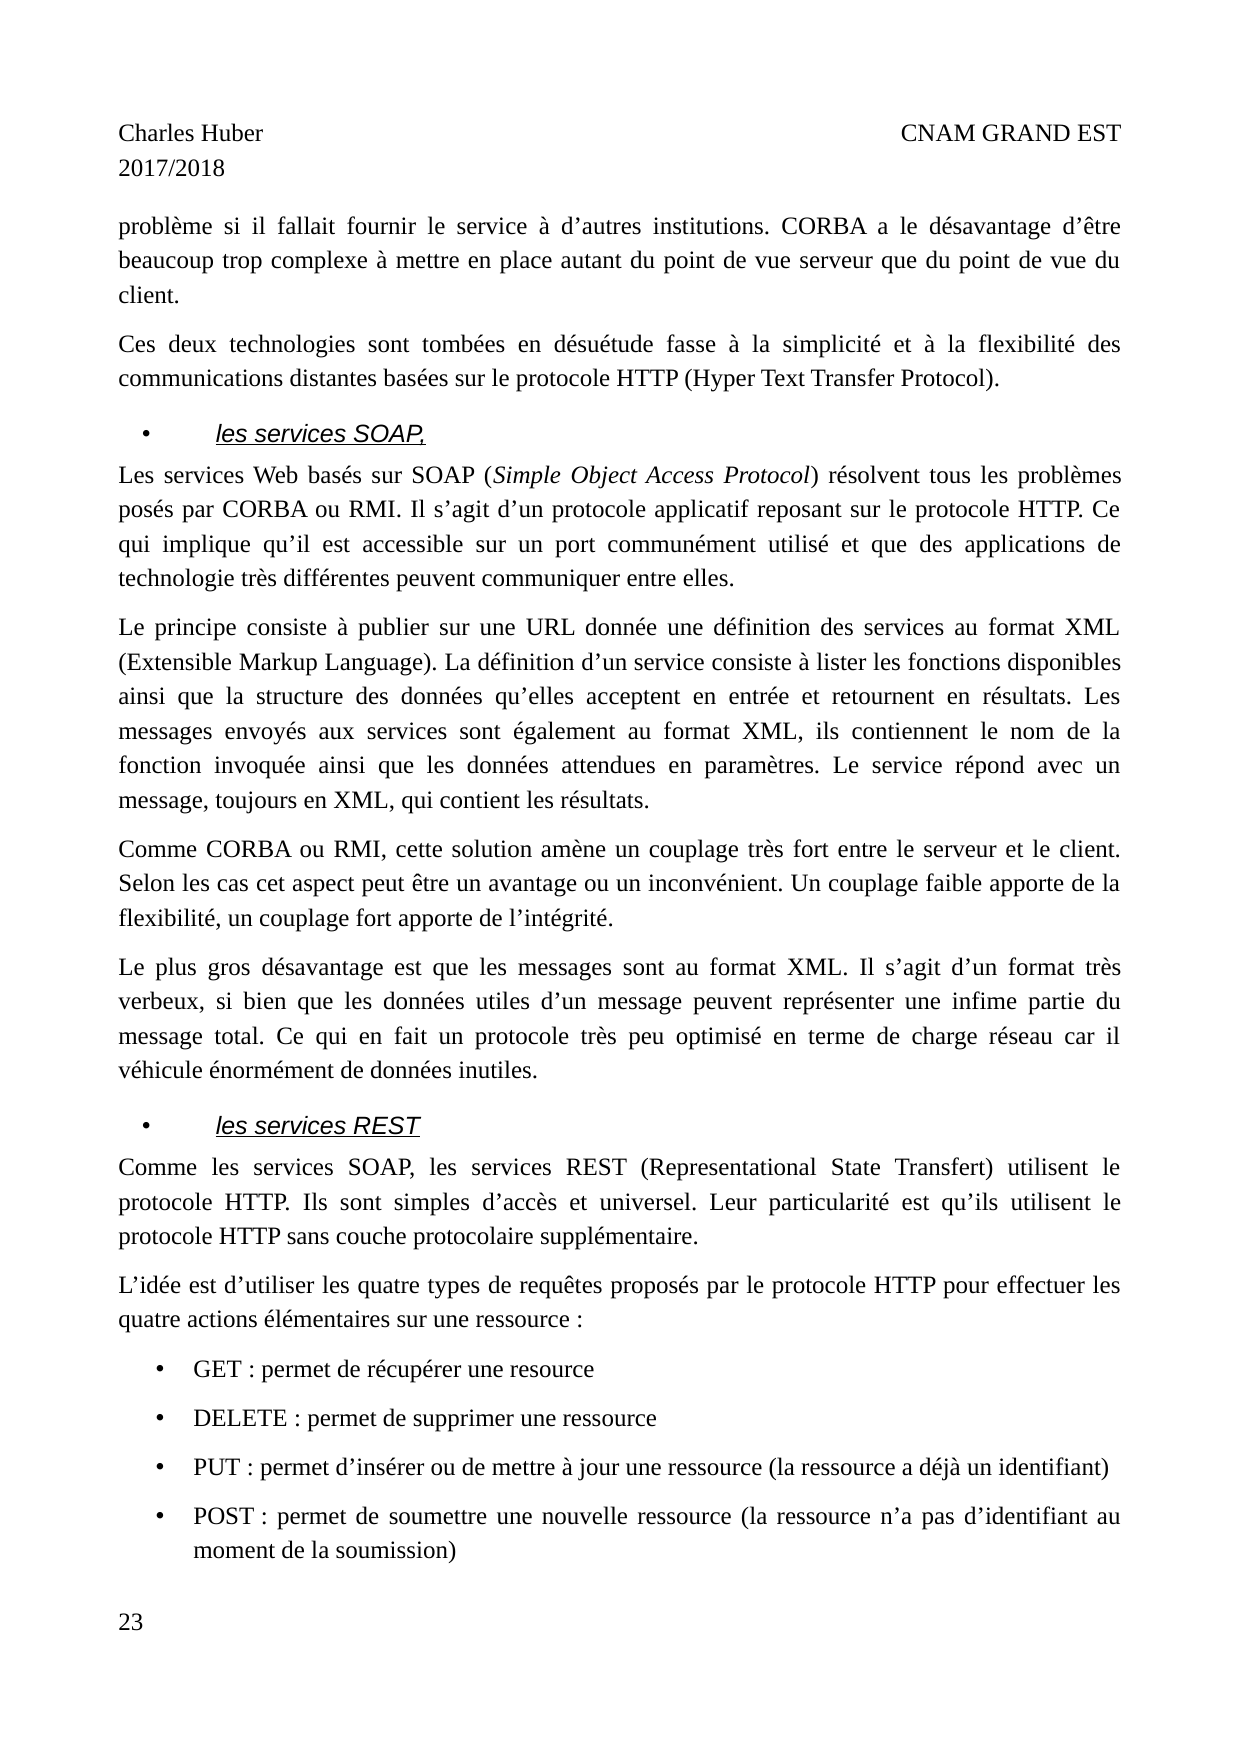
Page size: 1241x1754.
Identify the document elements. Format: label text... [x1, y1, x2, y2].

subtitle les services SOAP, [142, 419, 1122, 447]
text problème si il fallait fournir le service à d’autres institutions. CORBA a le désavantage d’être beaucoup trop complexe à mettre en place autant du point de vue serveur que du point de vue du client. [118, 211, 1122, 308]
text Le plus gros désavantage est que les messages sont au format XML. Il s’agit d’un format très verbeux, si bien que les données utiles d’un message peuvent représenter une infime partie du message total. Ce qui en fait un protocole très peu optimisé en terme de charge réseau car il véhicule énormément de données inutiles. [118, 952, 1122, 1084]
text Les services Web basés sur SOAP (Simple Object Access Protocol) résolvent tous les problèmes posés par CORBA ou RMI. Il s’agit d’un protocole applicatif reposant sur le protocole HTTP. Ce qui implique qu’il est accessible sur un port communément utilisé et que des applications de technologie très différentes peuvent communiquer entre elles. [118, 460, 1122, 592]
text Comme les services SOAP, les services REST (Representational State Transfert) utilisent le protocole HTTP. Ils sont simples d’accès et universel. Leur particularité est qu’ils utilisent le protocole HTTP sans couche protocolaire supplémentaire. [118, 1152, 1122, 1250]
list POST : permet de soumettre une nouvelle ressource (la ressource n’a pas d’identifiant au moment de la soumission) [156, 1501, 1122, 1564]
list PUT : permet d’insérer ou de mettre à jour une ressource (la ressource a déjà un identifiant) [156, 1452, 1122, 1481]
text Comme CORBA ou RMI, cette solution amène un couplage très fort entre le serveur et le client. Selon les cas cet aspect peut être un avantage ou un inconvénient. Un couplage faible apporte de la flexibilité, un couplage fort apporte de l’intégrité. [118, 834, 1122, 932]
text L’idée est d’utiliser les quatre types de requêtes proposés par le protocole HTTP pour effectuer les quatre actions élémentaires sur une ressource : [118, 1270, 1122, 1333]
text Le principe consiste à publier sur une URL donnée une définition des services au format XML (Extensible Markup Language). La définition d’un service consiste à lister les fonctions disponibles ainsi que la structure des données qu’elles acceptent en entrée et retournent en résultats. Les messages envoyés aux services sont également au format XML, ils contiennent le nom de la fonction invoquée ainsi que les données attendues en paramètres. Le service répond avec un message, toujours en XML, qui contient les résultats. [118, 612, 1122, 814]
list GET : permet de récupérer une resource [156, 1354, 1122, 1382]
subtitle les services REST [142, 1111, 1122, 1139]
text Ces deux technologies sont tombées en désuétude fasse à la simplicité et à la flexibilité des communications distantes basées sur le protocole HTTP (Hyper Text Transfer Protocol). [118, 329, 1122, 392]
list DELETE : permet de supprimer une ressource [156, 1403, 1122, 1431]
